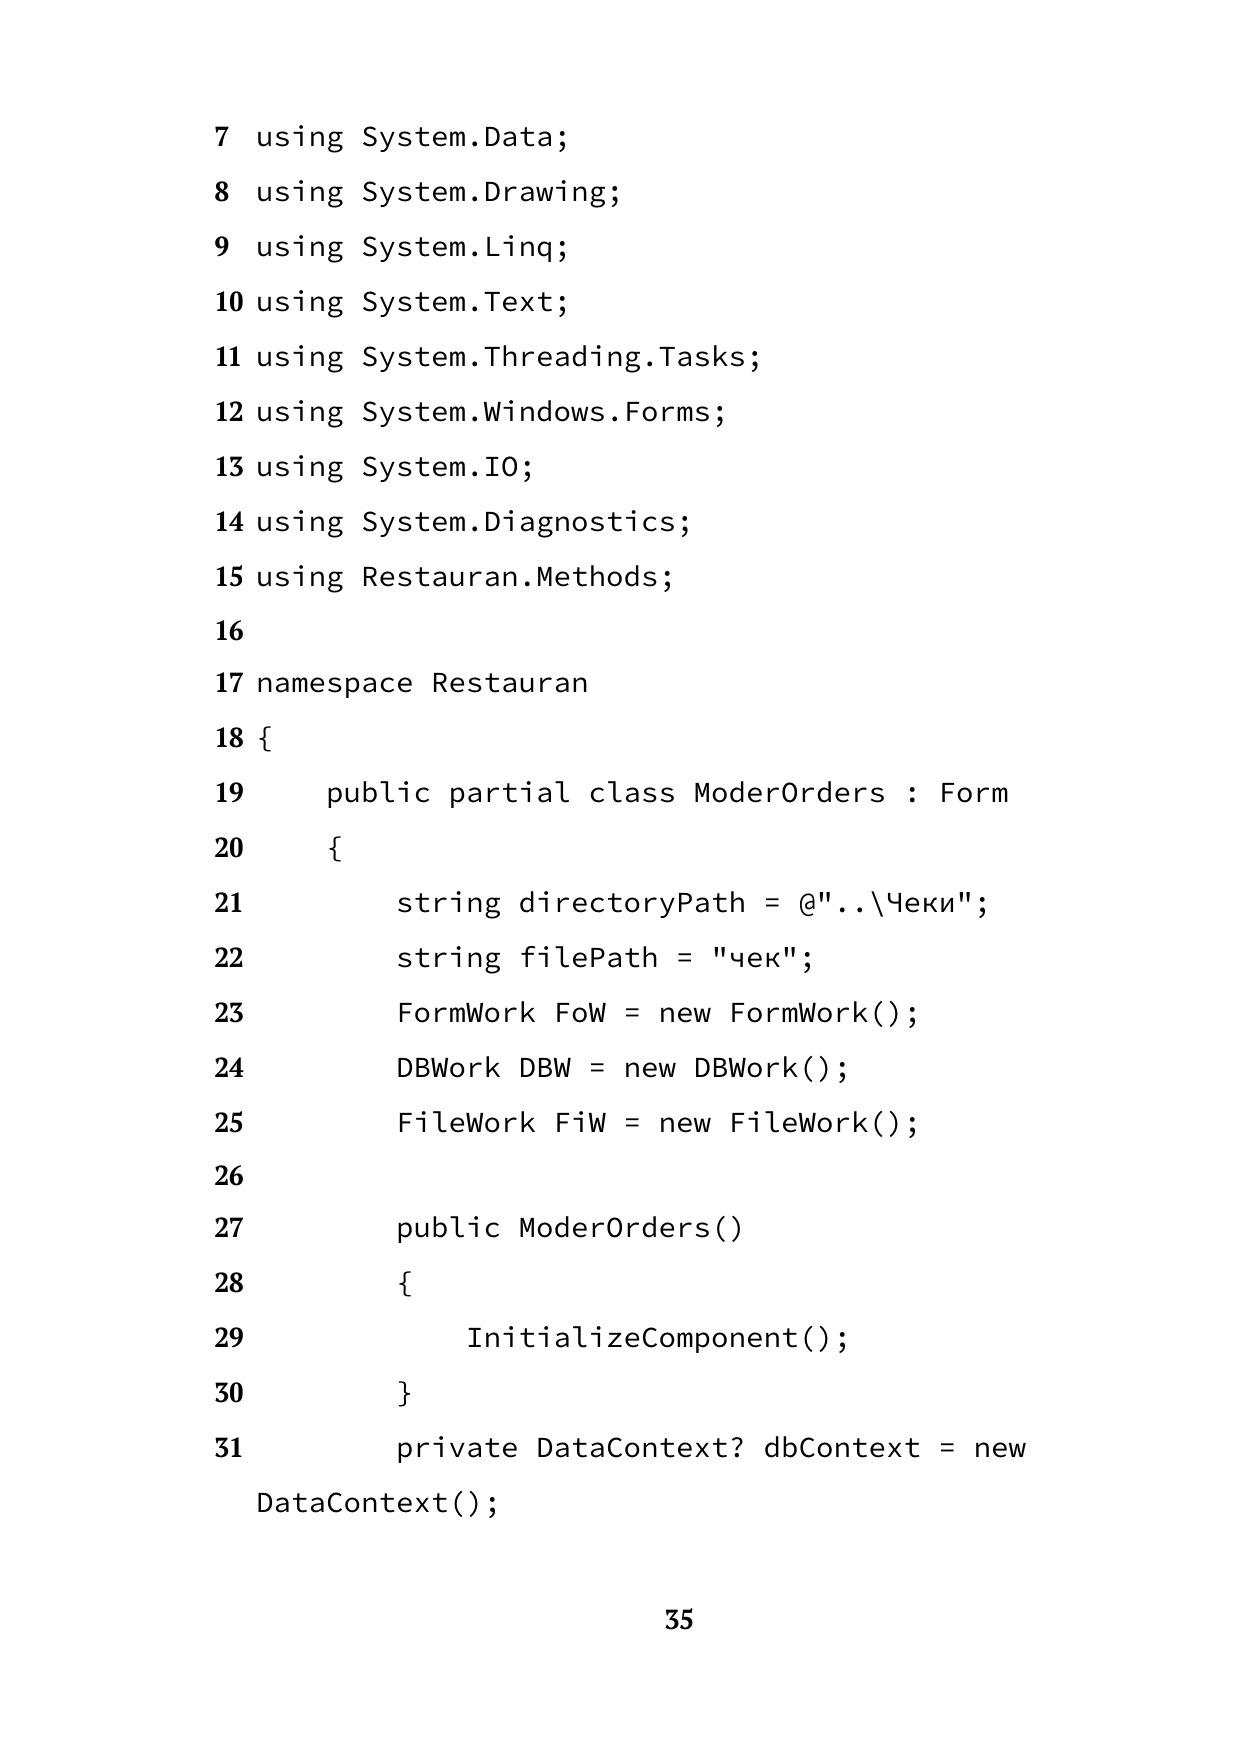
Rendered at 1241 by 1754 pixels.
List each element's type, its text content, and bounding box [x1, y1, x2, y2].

list } [214, 1374, 1181, 1410]
list public ModerOrders() [214, 1209, 1181, 1245]
list string directoryPath = @"..\Чеки"; [214, 883, 1181, 920]
list string filePath = "чек"; [214, 938, 1181, 975]
list using System.Drawing; [214, 173, 1181, 210]
list { [214, 828, 1181, 865]
list { [214, 718, 1181, 755]
list FileWork FiW = new FileWork(); [214, 1103, 1181, 1140]
list using System.Threading.Tasks; [214, 338, 1181, 375]
list using System.Data; [214, 118, 1181, 155]
list private DataContext? dbContext = new DataContext(); [214, 1429, 1181, 1520]
list InitializeComponent(); [214, 1319, 1181, 1355]
list using Restauran.Methods; [214, 558, 1181, 595]
list using System.Diagnostics; [214, 503, 1181, 540]
list { [214, 1264, 1181, 1300]
list using System.Text; [214, 283, 1181, 320]
list using System.Linq; [214, 228, 1181, 265]
list using System.IO; [214, 448, 1181, 485]
list DBWork DBW = new DBWork(); [214, 1048, 1181, 1085]
list FormWork FoW = new FormWork(); [214, 993, 1181, 1030]
list public partial class ModerOrders : Form [214, 773, 1181, 810]
list namespace Restauran [214, 663, 1181, 700]
list using System.Windows.Forms; [214, 393, 1181, 430]
